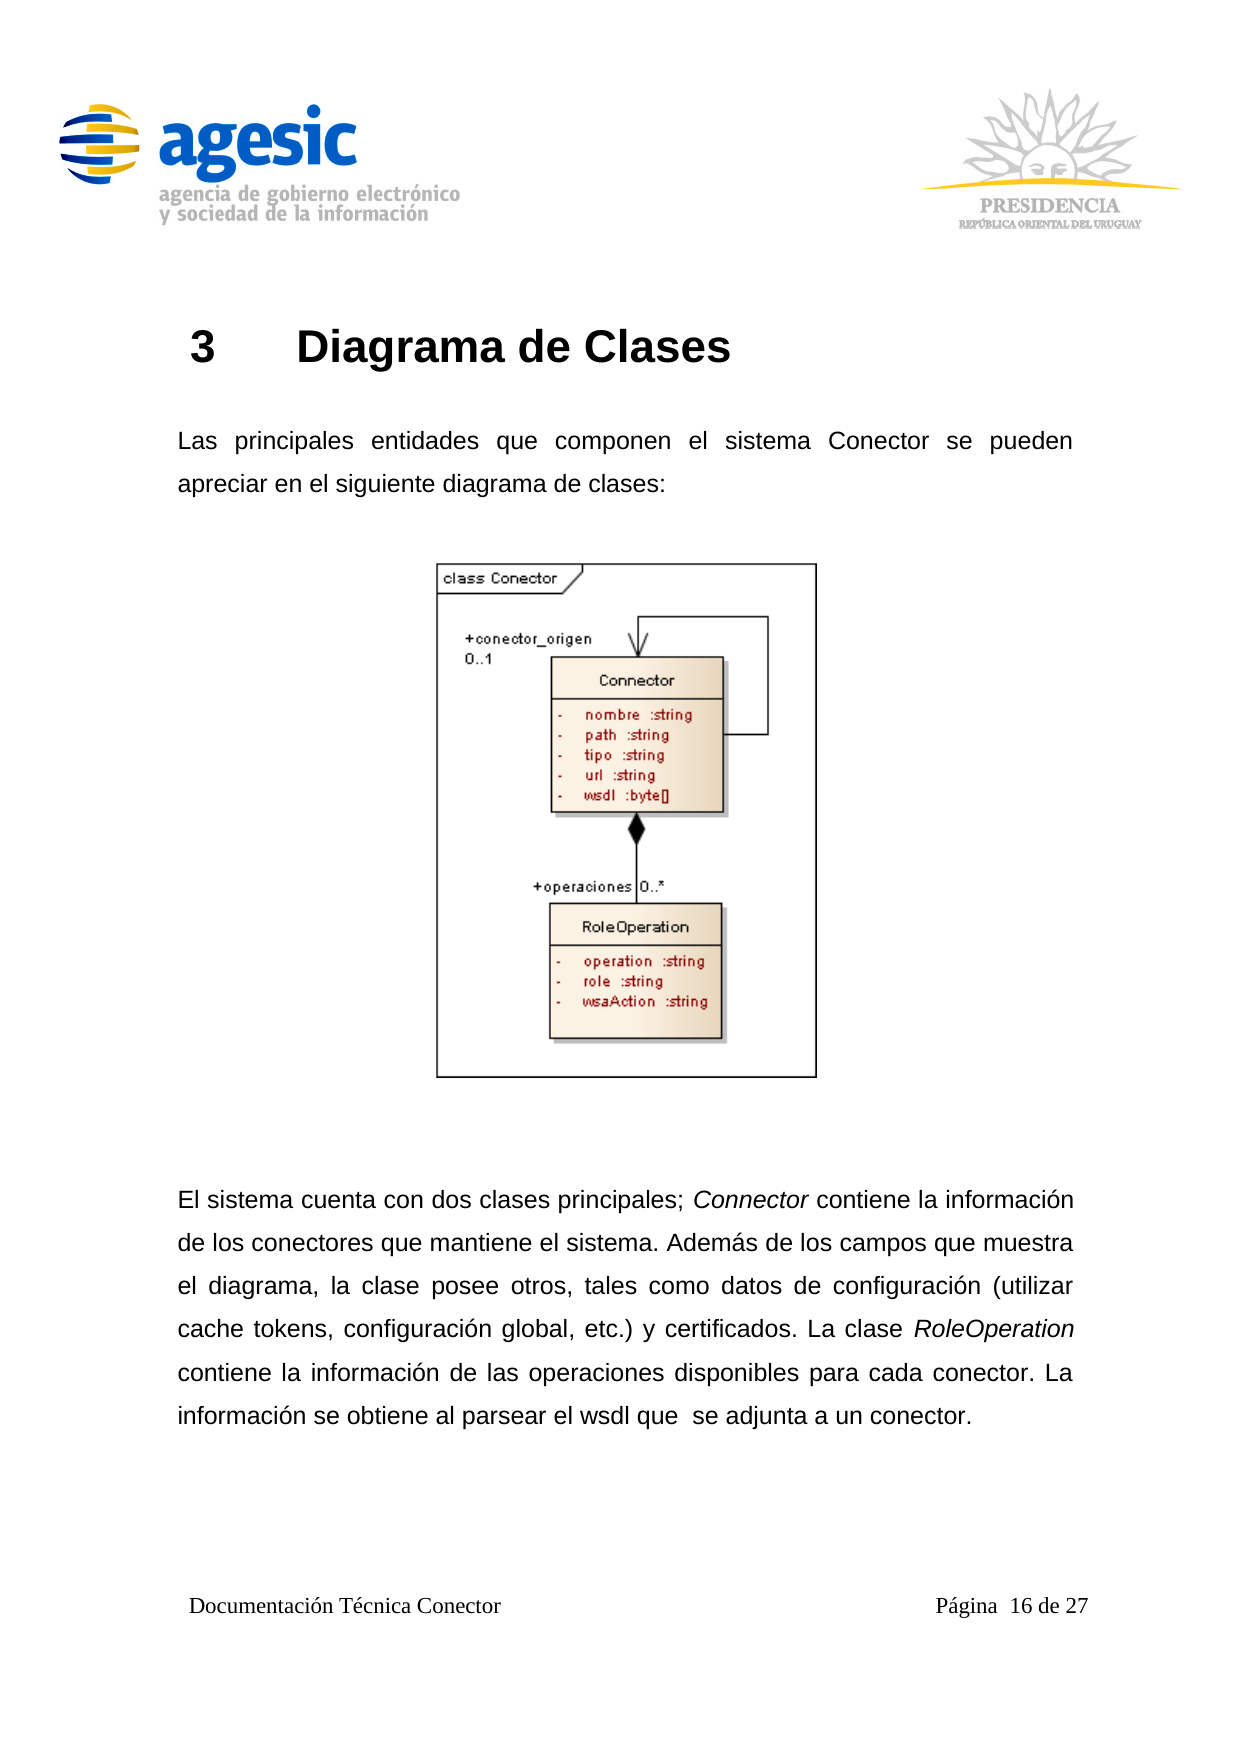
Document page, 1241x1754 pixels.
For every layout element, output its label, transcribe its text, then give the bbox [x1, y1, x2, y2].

text El sistema cuenta con dos clases principales; Connector contiene la información de los conectores que mantiene el sistema. Además de los campos que muestra el diagrama, la clase posee otros, tales como datos de configuración (utilizar cache tokens, configuración global, etc.) y certificados. La clase RoleOperation contiene la información de las operaciones disponibles para cada conector. La información se obtiene al parsear el wsdl que se adjunta a un conector. [177, 1185, 1075, 1429]
text Las principales entidades que componen el sistema Conector se pueden apreciar en el siguiente diagrama de clases: [177, 426, 1075, 498]
picture [59, 88, 1182, 229]
subtitle Diagrama de Clases [177, 308, 1075, 376]
picture [435, 562, 817, 1078]
